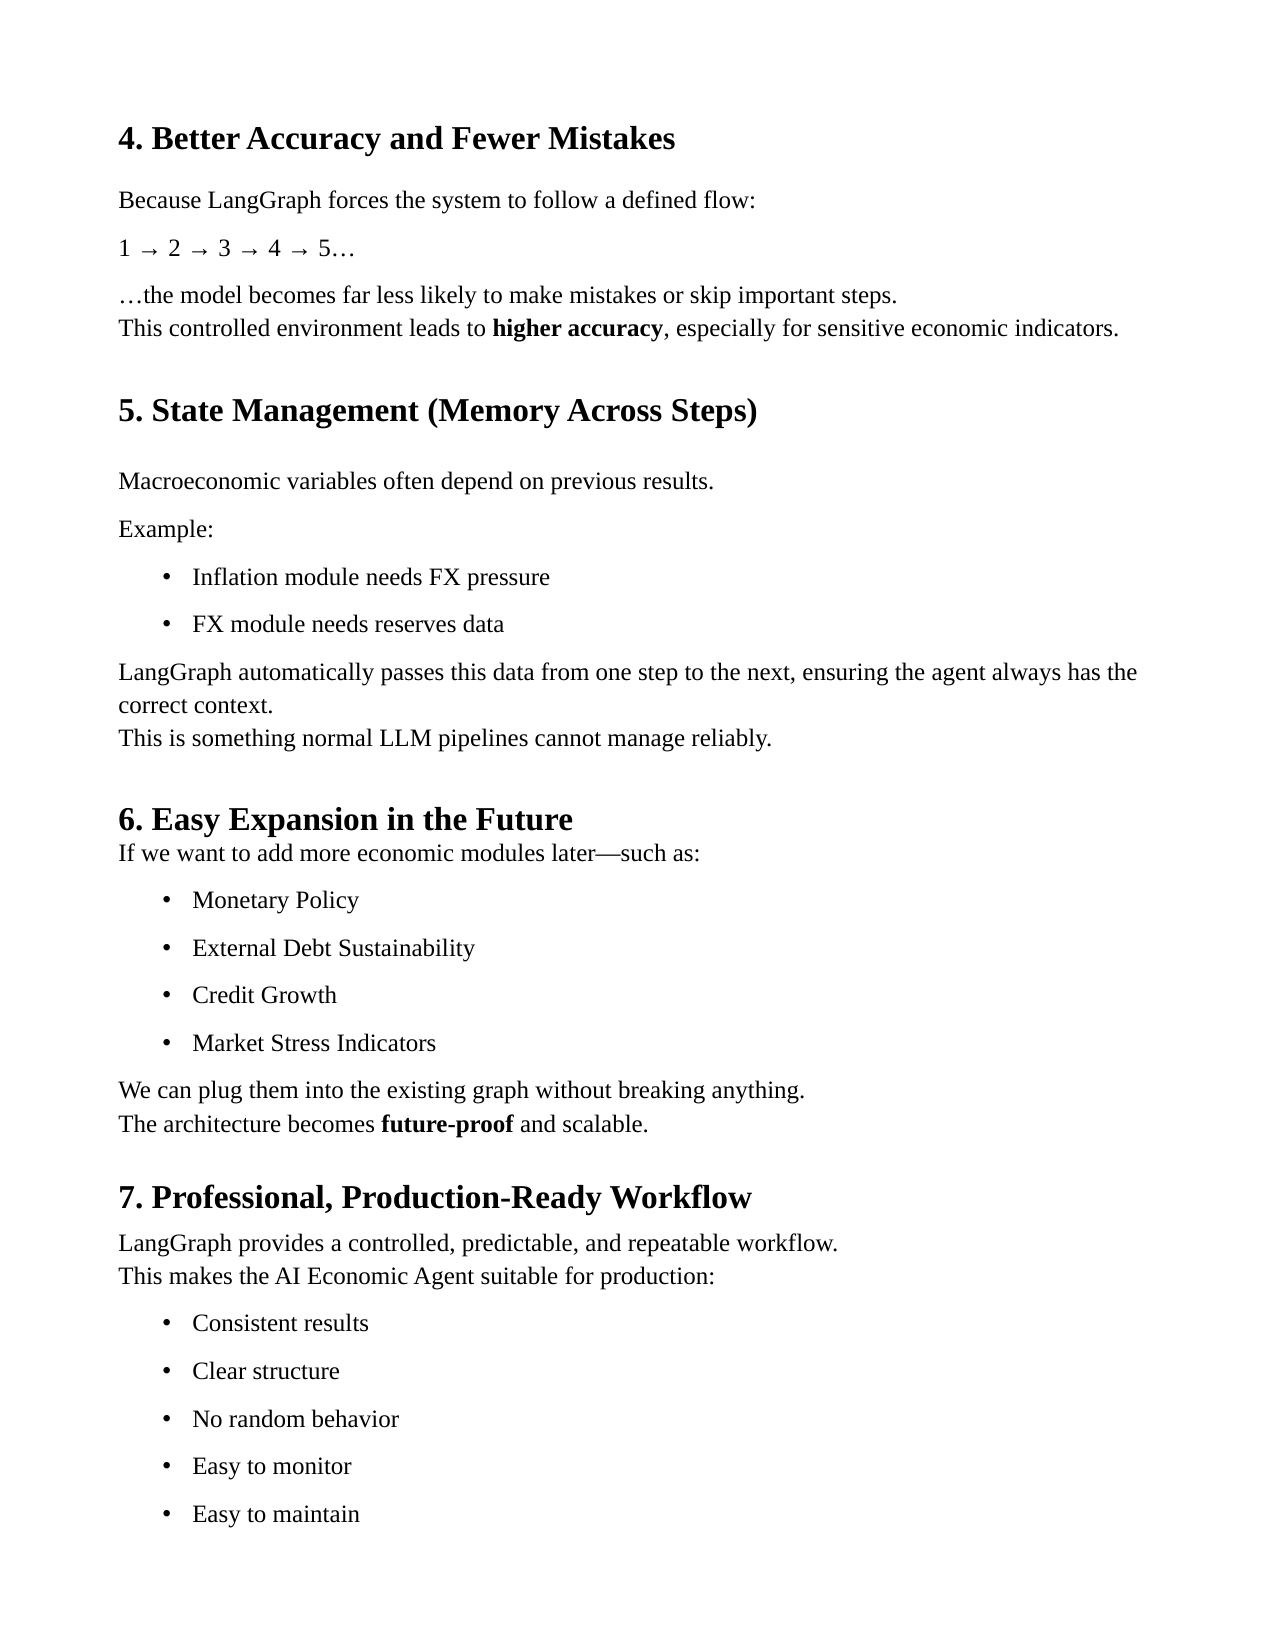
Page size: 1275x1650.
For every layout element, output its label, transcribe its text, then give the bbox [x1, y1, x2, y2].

list FX module needs reserves data [162, 609, 1157, 638]
list No random behavior [162, 1404, 1157, 1432]
subtitle 7. Professional, Production-Ready Workflow [118, 1177, 1157, 1215]
text LangGraph provides a controlled, predictable, and repeatable workflow. This makes the AI Economic Agent suitable for production: [118, 1228, 1157, 1290]
text 4. Better Accuracy and Fewer Mistakes [118, 118, 1157, 156]
list Consistent results [162, 1308, 1157, 1337]
text Because LangGraph forces the system to follow a defined flow: [118, 185, 1157, 214]
text Example: [118, 514, 1157, 543]
list Clear structure [162, 1356, 1157, 1385]
text If we want to add more economic modules later—such as: [118, 838, 1157, 866]
list Inflation module needs FX pressure [162, 562, 1157, 590]
list Easy to monitor [162, 1451, 1157, 1480]
list Monetary Policy [162, 885, 1157, 914]
text Macroeconomic variables often depend on previous results. [118, 466, 1157, 495]
text We can plug them into the existing graph without breaking anything. The architecture becomes future-proof and scalable. [118, 1076, 1157, 1137]
text 6. Easy Expansion in the Future [118, 799, 1157, 838]
list Credit Growth [162, 980, 1157, 1009]
list Easy to maintain [162, 1499, 1157, 1528]
text LangGraph automatically passes this data from one step to the next, ensuring the agent always has the correct context. This is something normal LLM pipelines cannot manage reliably. [118, 657, 1157, 752]
list Market Stress Indicators [162, 1028, 1157, 1057]
text 5. State Management (Memory Across Steps) [118, 390, 1157, 428]
list External Debt Sustainability [162, 933, 1157, 962]
text …the model becomes far less likely to make mistakes or skip important steps. This controlled environment leads to higher accuracy, especially for sensitive economic indicators. [118, 280, 1157, 342]
text 1 → 2 → 3 → 4 → 5… [118, 233, 1157, 262]
